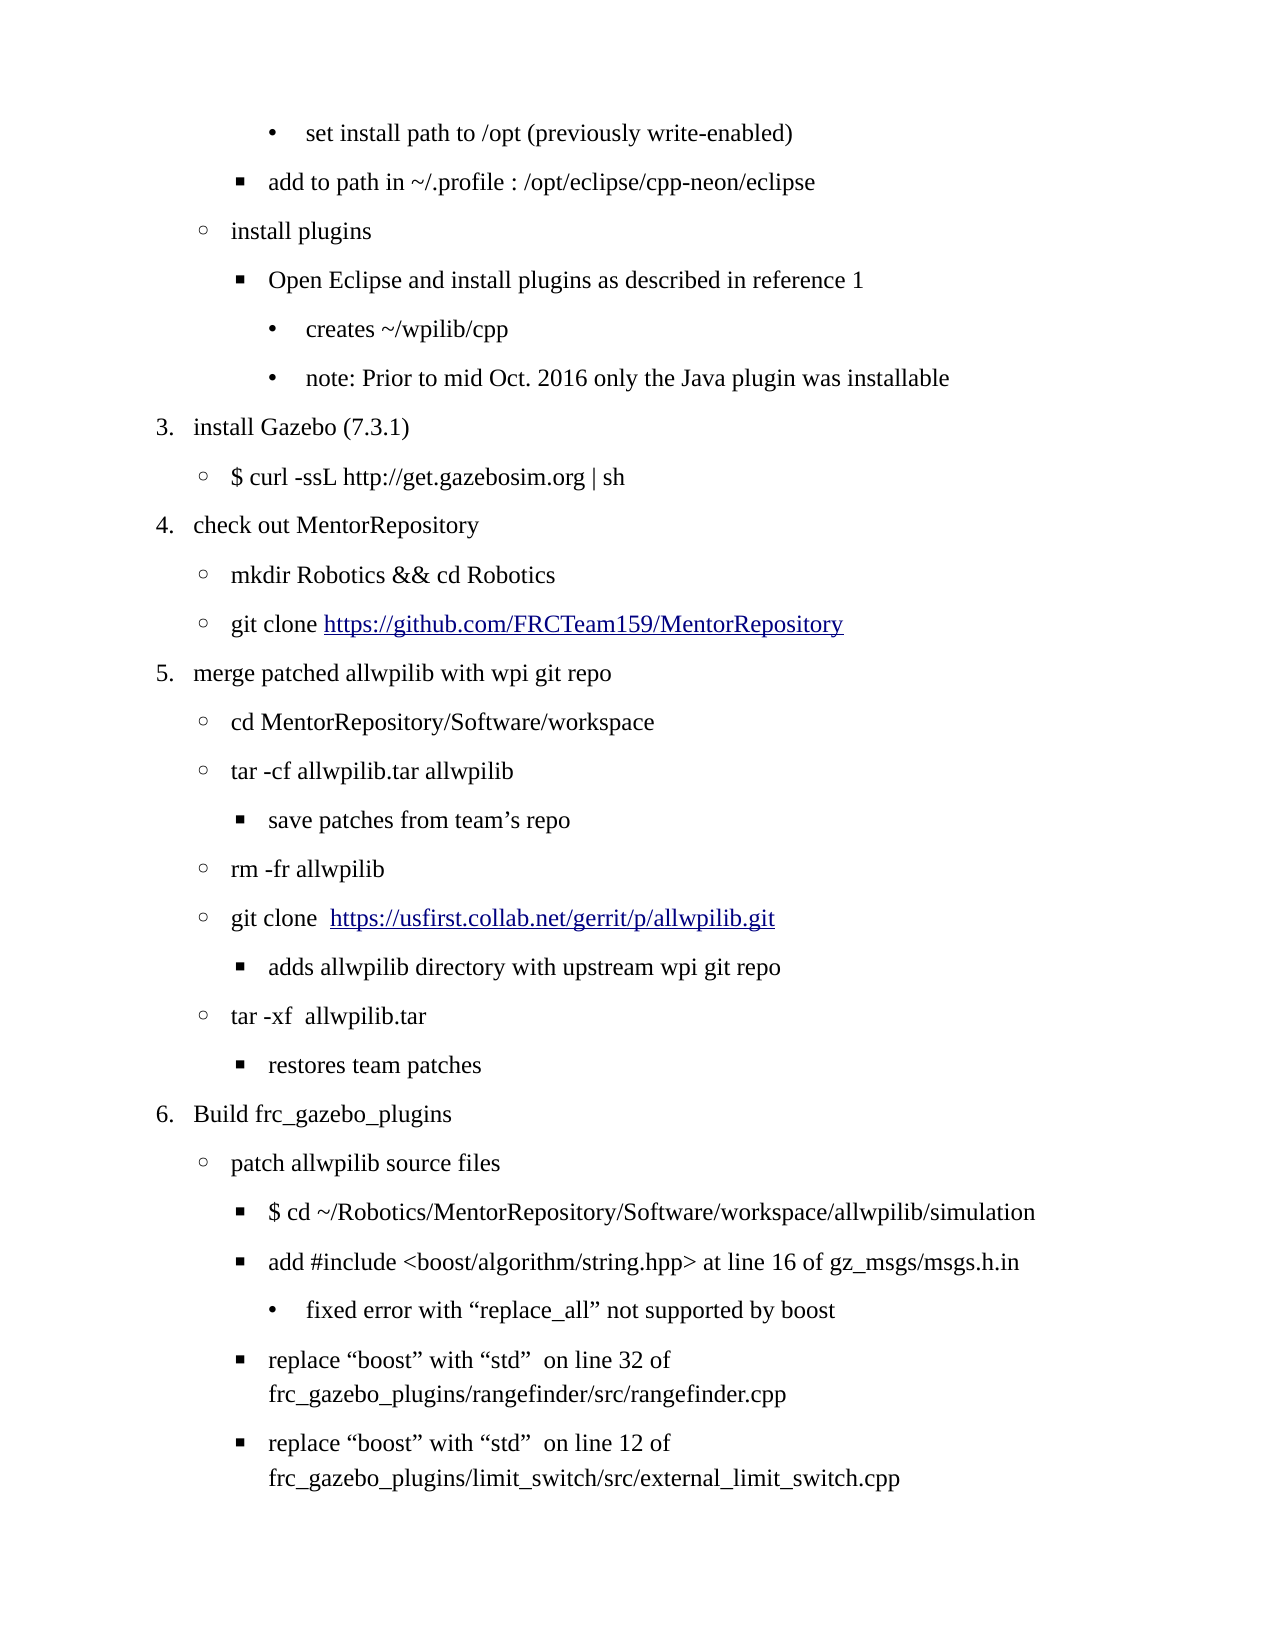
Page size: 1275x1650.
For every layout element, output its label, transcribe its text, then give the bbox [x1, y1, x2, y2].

list add #include <boost/algorithm/string.hpp> at line 16 of gz_msgs/msgs.h.in [231, 1247, 1157, 1275]
list save patches from team’s repo [231, 805, 1157, 834]
list mkdir Robotics && cd Robotics [193, 560, 1157, 588]
list merge patched allwpilib with wpi git repo [156, 658, 1157, 687]
list Open Eclipse and install plugins as described in reference 1 [231, 265, 1157, 294]
list rm -fr allwpilib [193, 854, 1157, 883]
list note: Prior to mid Oct. 2016 only the Java plugin was installable [268, 363, 1157, 392]
list git clone https://github.com/FRCTeam159/MentorRepository [193, 609, 1157, 637]
list restores team patches [231, 1050, 1157, 1079]
list tar -xf allwpilib.tar [193, 1001, 1157, 1030]
list $ cd ~/Robotics/MentorRepository/Software/workspace/allwpilib/simulation [231, 1197, 1157, 1226]
list patch allwpilib source files [193, 1148, 1157, 1177]
list adds allwpilib directory with upstream wpi git repo [231, 952, 1157, 981]
list $ curl -ssL http://get.gazebosim.org | sh [193, 462, 1157, 490]
list tar -cf allwpilib.tar allwpilib [193, 756, 1157, 785]
list set install path to /opt (previously write-enabled) [268, 118, 1157, 147]
list check out MentorRepository [156, 511, 1157, 539]
list replace “boost” with “std” on line 32 of frc_gazebo_plugins/rangefinder/src/rangefinder.cpp [231, 1345, 1157, 1408]
list replace “boost” with “std” on line 12 of frc_gazebo_plugins/limit_switch/src/external_limit_switch.cpp [231, 1428, 1157, 1491]
list install plugins [193, 216, 1157, 245]
list Build frc_gazebo_plugins [156, 1099, 1157, 1128]
list creates ~/wpilib/cpp [268, 314, 1157, 343]
list add to path in ~/.profile : /opt/eclipse/cpp-neon/eclipse [231, 167, 1157, 196]
list git clone https://usfirst.collab.net/gerrit/p/allwpilib.git [193, 903, 1157, 932]
list cd MentorRepository/Software/workspace [193, 707, 1157, 736]
list install Gazebo (7.3.1) [156, 412, 1157, 441]
list fixed error with “replace_all” not supported by boost [268, 1296, 1157, 1324]
